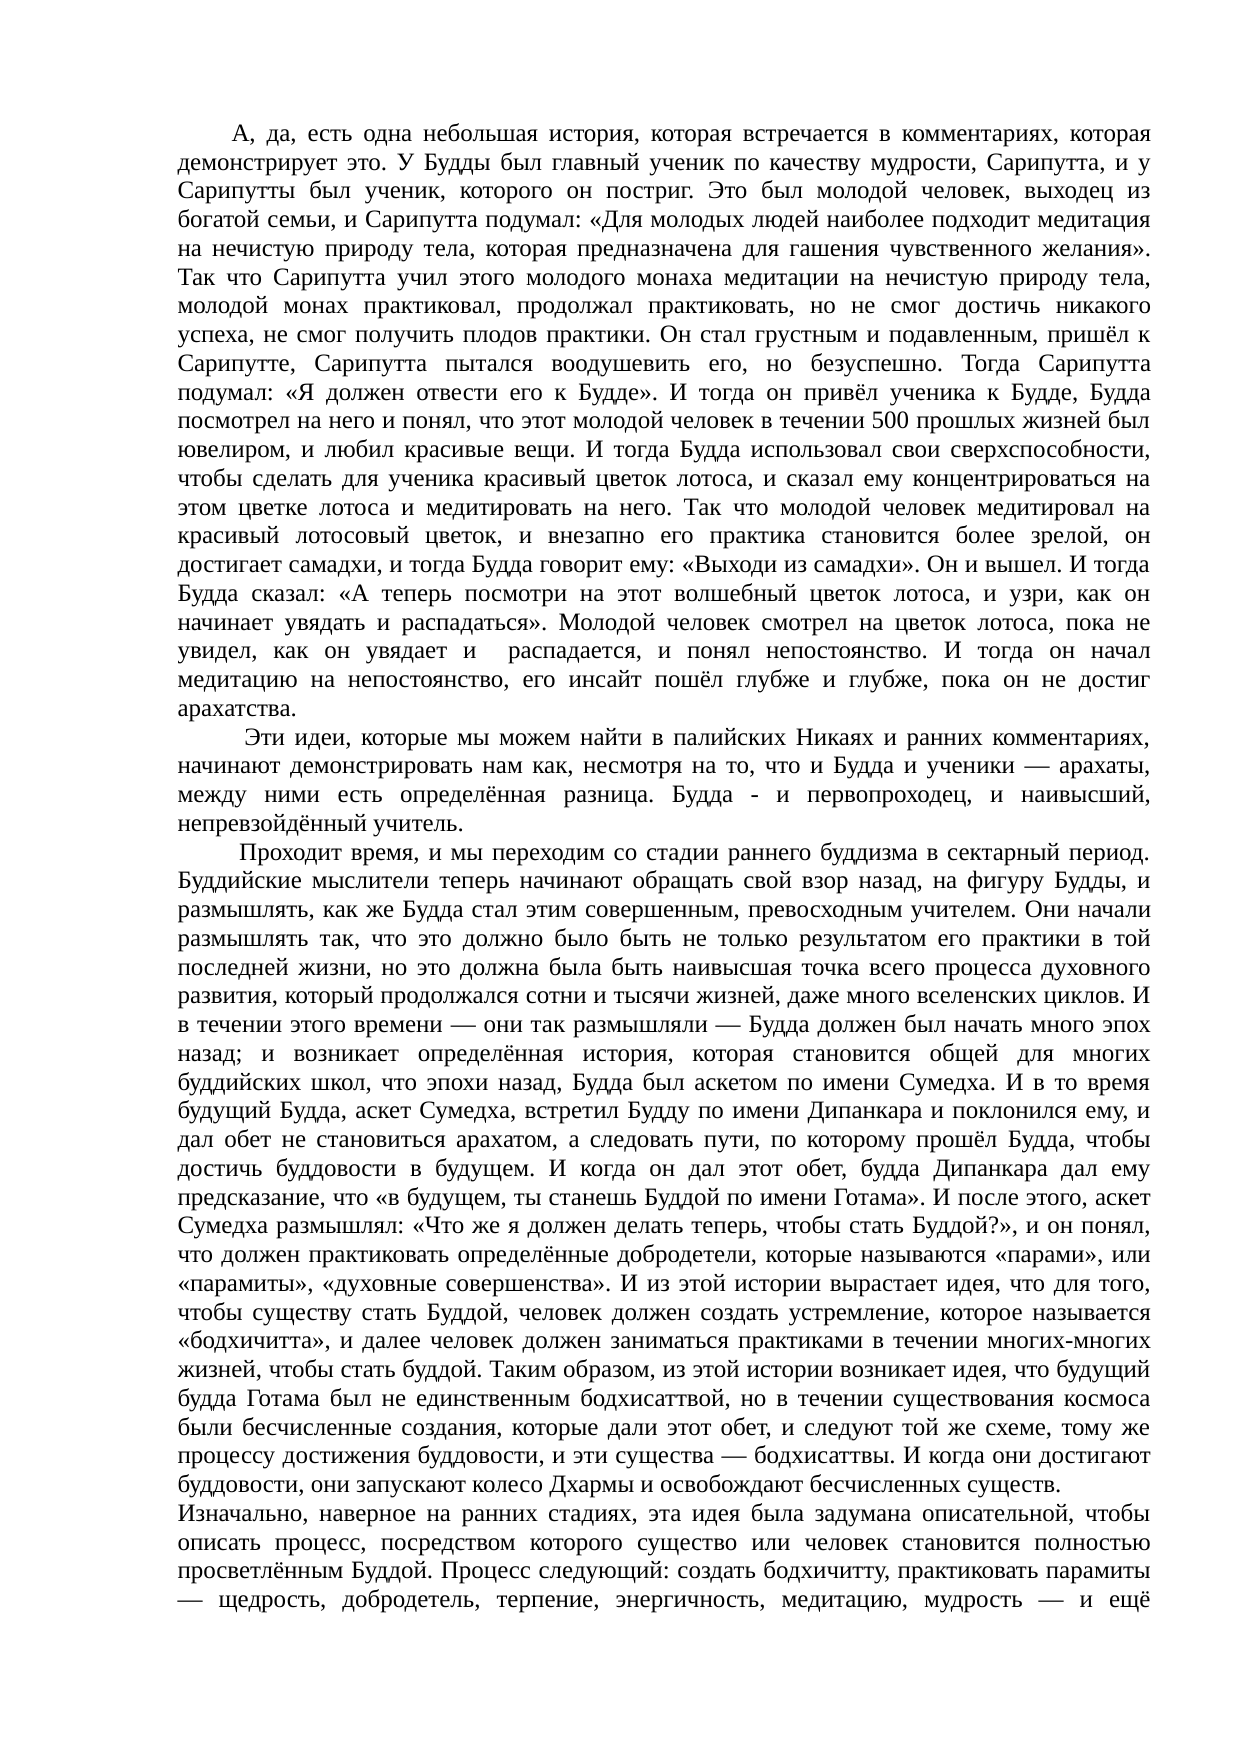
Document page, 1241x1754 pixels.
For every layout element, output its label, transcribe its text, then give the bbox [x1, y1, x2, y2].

text Изначально, наверное на ранних стадиях, эта идея была задумана описательной, чтобы описать процесс, посредством которого существо или человек становится полностью просветлённым Буддой. Процесс следующий: создать бодхичитту, практиковать парамиты — щедрость, добродетель, терпение, энергичность, медитацию, мудрость — и ещё [177, 1498, 1152, 1613]
text Эти идеи, которые мы можем найти в палийских Никаях и ранних комментариях, начинают демонстрировать нам как, несмотря на то, что и Будда и ученики — арахаты, между ними есть определённая разница. Будда - и первопроходец, и наивысший, непревзойдённый учитель. [177, 722, 1152, 837]
text Проходит время, и мы переходим со стадии раннего буддизма в сектарный период. Буддийские мыслители теперь начинают обращать свой взор назад, на фигуру Будды, и размышлять, как же Будда стал этим совершенным, превосходным учителем. Они начали размышлять так, что это должно было быть не только результатом его практики в той последней жизни, но это должна была быть наивысшая точка всего процесса духовного развития, который продолжался сотни и тысячи жизней, даже много вселенских циклов. И в течении этого времени — они так размышляли — Будда должен был начать много эпох назад; и возникает определённая история, которая становится общей для многих буддийских школ, что эпохи назад, Будда был аскетом по имени Сумедха. И в то время будущий Будда, аскет Сумедха, встретил Будду по имени Дипанкара и поклонился ему, и дал обет не становиться арахатом, а следовать пути, по которому прошёл Будда, чтобы достичь буддовости в будущем. И когда он дал этот обет, будда Дипанкара дал ему предсказание, что «в будущем, ты станешь Буддой по имени Готама». И после этого, аскет Сумедха размышлял: «Что же я должен делать теперь, чтобы стать Буддой?», и он понял, что должен практиковать определённые добродетели, которые называются «парами», или «парамиты», «духовные совершенства». И из этой истории вырастает идея, что для того, чтобы существу стать Буддой, человек должен создать устремление, которое называется «бодхичитта», и далее человек должен заниматься практиками в течении многих-многих жизней, чтобы стать буддой. Таким образом, из этой истории возникает идея, что будущий будда Готама был не единственным бодхисаттвой, но в течении существования космоса были бесчисленные создания, которые дали этот обет, и следуют той же схеме, тому же процессу достижения буддовости, и эти существа — бодхисаттвы. И когда они достигают буддовости, они запускают колесо Дхармы и освобождают бесчисленных существ. [177, 837, 1152, 1498]
text А, да, есть одна небольшая история, которая встречается в комментариях, которая демонстрирует это. У Будды был главный ученик по качеству мудрости, Сарипутта, и у Сарипутты был ученик, которого он постриг. Это был молодой человек, выходец из богатой семьи, и Сарипутта подумал: «Для молодых людей наиболее подходит медитация на нечистую природу тела, которая предназначена для гашения чувственного желания». Так что Сарипутта учил этого молодого монаха медитации на нечистую природу тела, молодой монах практиковал, продолжал практиковать, но не смог достичь никакого успеха, не смог получить плодов практики. Он стал грустным и подавленным, пришёл к Сарипутте, Сарипутта пытался воодушевить его, но безуспешно. Тогда Сарипутта подумал: «Я должен отвести его к Будде». И тогда он привёл ученика к Будде, Будда посмотрел на него и понял, что этот молодой человек в течении 500 прошлых жизней был ювелиром, и любил красивые вещи. И тогда Будда использовал свои сверхспособности, чтобы сделать для ученика красивый цветок лотоса, и сказал ему концентрироваться на этом цветке лотоса и медитировать на него. Так что молодой человек медитировал на красивый лотосовый цветок, и внезапно его практика становится более зрелой, он достигает самадхи, и тогда Будда говорит ему: «Выходи из самадхи». Он и вышел. И тогда Будда сказал: «А теперь посмотри на этот волшебный цветок лотоса, и узри, как он начинает увядать и распадаться». Молодой человек смотрел на цветок лотоса, пока не увидел, как он увядает и распадается, и понял непостоянство. И тогда он начал медитацию на непостоянство, его инсайт пошёл глубже и глубже, пока он не достиг арахатства. [177, 118, 1152, 722]
